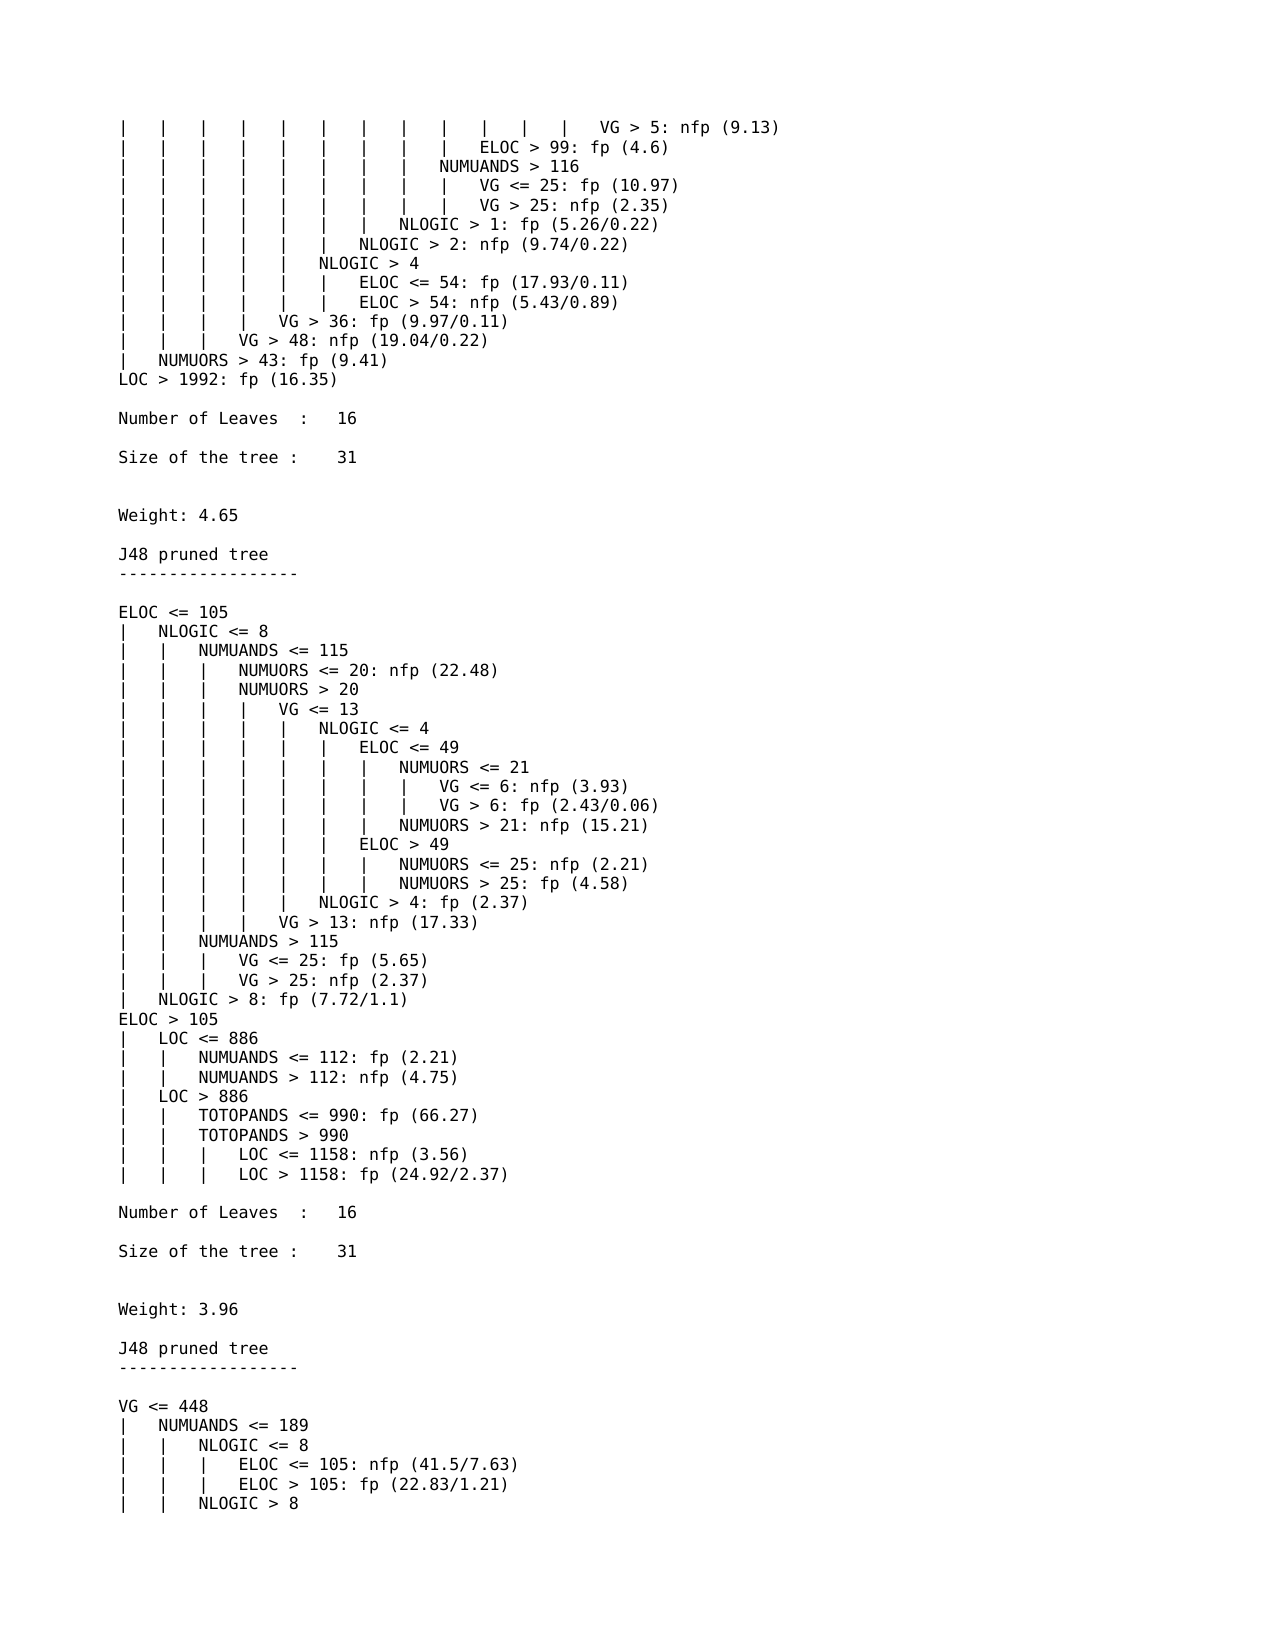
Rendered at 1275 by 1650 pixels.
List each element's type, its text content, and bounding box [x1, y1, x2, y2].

text | | | | | NLOGIC > 4 [118, 254, 1157, 273]
text ------------------ [118, 564, 1157, 583]
text | | | | | | NLOGIC > 2: nfp (9.74/0.22) [118, 234, 1157, 254]
text | LOC > 886 [118, 1087, 1157, 1106]
text | | | LOC <= 1158: nfp (3.56) [118, 1145, 1157, 1164]
text Number of Leaves : 16 [118, 409, 1157, 428]
text | | NUMUANDS > 112: nfp (4.75) [118, 1067, 1157, 1087]
text Size of the tree : 31 [118, 1242, 1157, 1261]
text Weight: 4.65 [118, 506, 1157, 525]
text | | | | | | ELOC > 49 [118, 835, 1157, 854]
text | | | | | | | NLOGIC > 1: fp (5.26/0.22) [118, 215, 1157, 234]
text ELOC > 105 [118, 1009, 1157, 1029]
text | | | VG <= 25: fp (5.65) [118, 951, 1157, 971]
text | | | | VG > 36: fp (9.97/0.11) [118, 312, 1157, 331]
text | | | | | | ELOC <= 49 [118, 738, 1157, 757]
text ------------------ [118, 1358, 1157, 1377]
text | | | | | | | | | VG <= 25: fp (10.97) [118, 176, 1157, 196]
text | | NUMUANDS > 115 [118, 932, 1157, 951]
text | | | | VG > 13: nfp (17.33) [118, 912, 1157, 932]
text LOC > 1992: fp (16.35) [118, 370, 1157, 389]
text | | | VG > 25: nfp (2.37) [118, 971, 1157, 990]
text | | | VG > 48: nfp (19.04/0.22) [118, 331, 1157, 351]
text | | | | | | | NUMUORS <= 25: nfp (2.21) [118, 854, 1157, 874]
text | | | | VG <= 13 [118, 699, 1157, 719]
text | | | NUMUORS <= 20: nfp (22.48) [118, 661, 1157, 680]
text | | NLOGIC > 8 [118, 1494, 1157, 1513]
text | | | | | | | | VG <= 6: nfp (3.93) [118, 777, 1157, 796]
text | NLOGIC > 8: fp (7.72/1.1) [118, 990, 1157, 1009]
text J48 pruned tree [118, 1339, 1157, 1358]
text Number of Leaves : 16 [118, 1203, 1157, 1222]
text | | NLOGIC <= 8 [118, 1436, 1157, 1455]
text | | TOTOPANDS > 990 [118, 1126, 1157, 1145]
text | | | | | | | | VG > 6: fp (2.43/0.06) [118, 796, 1157, 816]
text | | | | | | | NUMUORS <= 21 [118, 757, 1157, 777]
text | | | | | | | NUMUORS > 21: nfp (15.21) [118, 816, 1157, 835]
text Size of the tree : 31 [118, 447, 1157, 467]
text | | | LOC > 1158: fp (24.92/2.37) [118, 1164, 1157, 1184]
text | NLOGIC <= 8 [118, 622, 1157, 641]
text | NUMUANDS <= 189 [118, 1416, 1157, 1436]
text | | | | | | ELOC > 54: nfp (5.43/0.89) [118, 292, 1157, 312]
text Weight: 3.96 [118, 1300, 1157, 1319]
text | | | | | NLOGIC <= 4 [118, 719, 1157, 738]
text | NUMUORS > 43: fp (9.41) [118, 351, 1157, 370]
text | | | | | | ELOC <= 54: fp (17.93/0.11) [118, 273, 1157, 292]
text | | | ELOC <= 105: nfp (41.5/7.63) [118, 1455, 1157, 1474]
text | | | | | | | | NUMUANDS > 116 [118, 157, 1157, 176]
text | | | ELOC > 105: fp (22.83/1.21) [118, 1474, 1157, 1494]
text | | | | | | | | | ELOC > 99: fp (4.6) [118, 137, 1157, 157]
text | | | NUMUORS > 20 [118, 680, 1157, 699]
text | | NUMUANDS <= 115 [118, 641, 1157, 661]
text | | NUMUANDS <= 112: fp (2.21) [118, 1048, 1157, 1067]
text | | | | | | | NUMUORS > 25: fp (4.58) [118, 874, 1157, 893]
text | | TOTOPANDS <= 990: fp (66.27) [118, 1106, 1157, 1126]
text | | | | | NLOGIC > 4: fp (2.37) [118, 893, 1157, 912]
text | | | | | | | | | VG > 25: nfp (2.35) [118, 196, 1157, 215]
text | | | | | | | | | | | | VG > 5: nfp (9.13) [118, 118, 1157, 137]
text VG <= 448 [118, 1397, 1157, 1416]
text | LOC <= 886 [118, 1029, 1157, 1048]
text J48 pruned tree [118, 544, 1157, 564]
text ELOC <= 105 [118, 602, 1157, 622]
